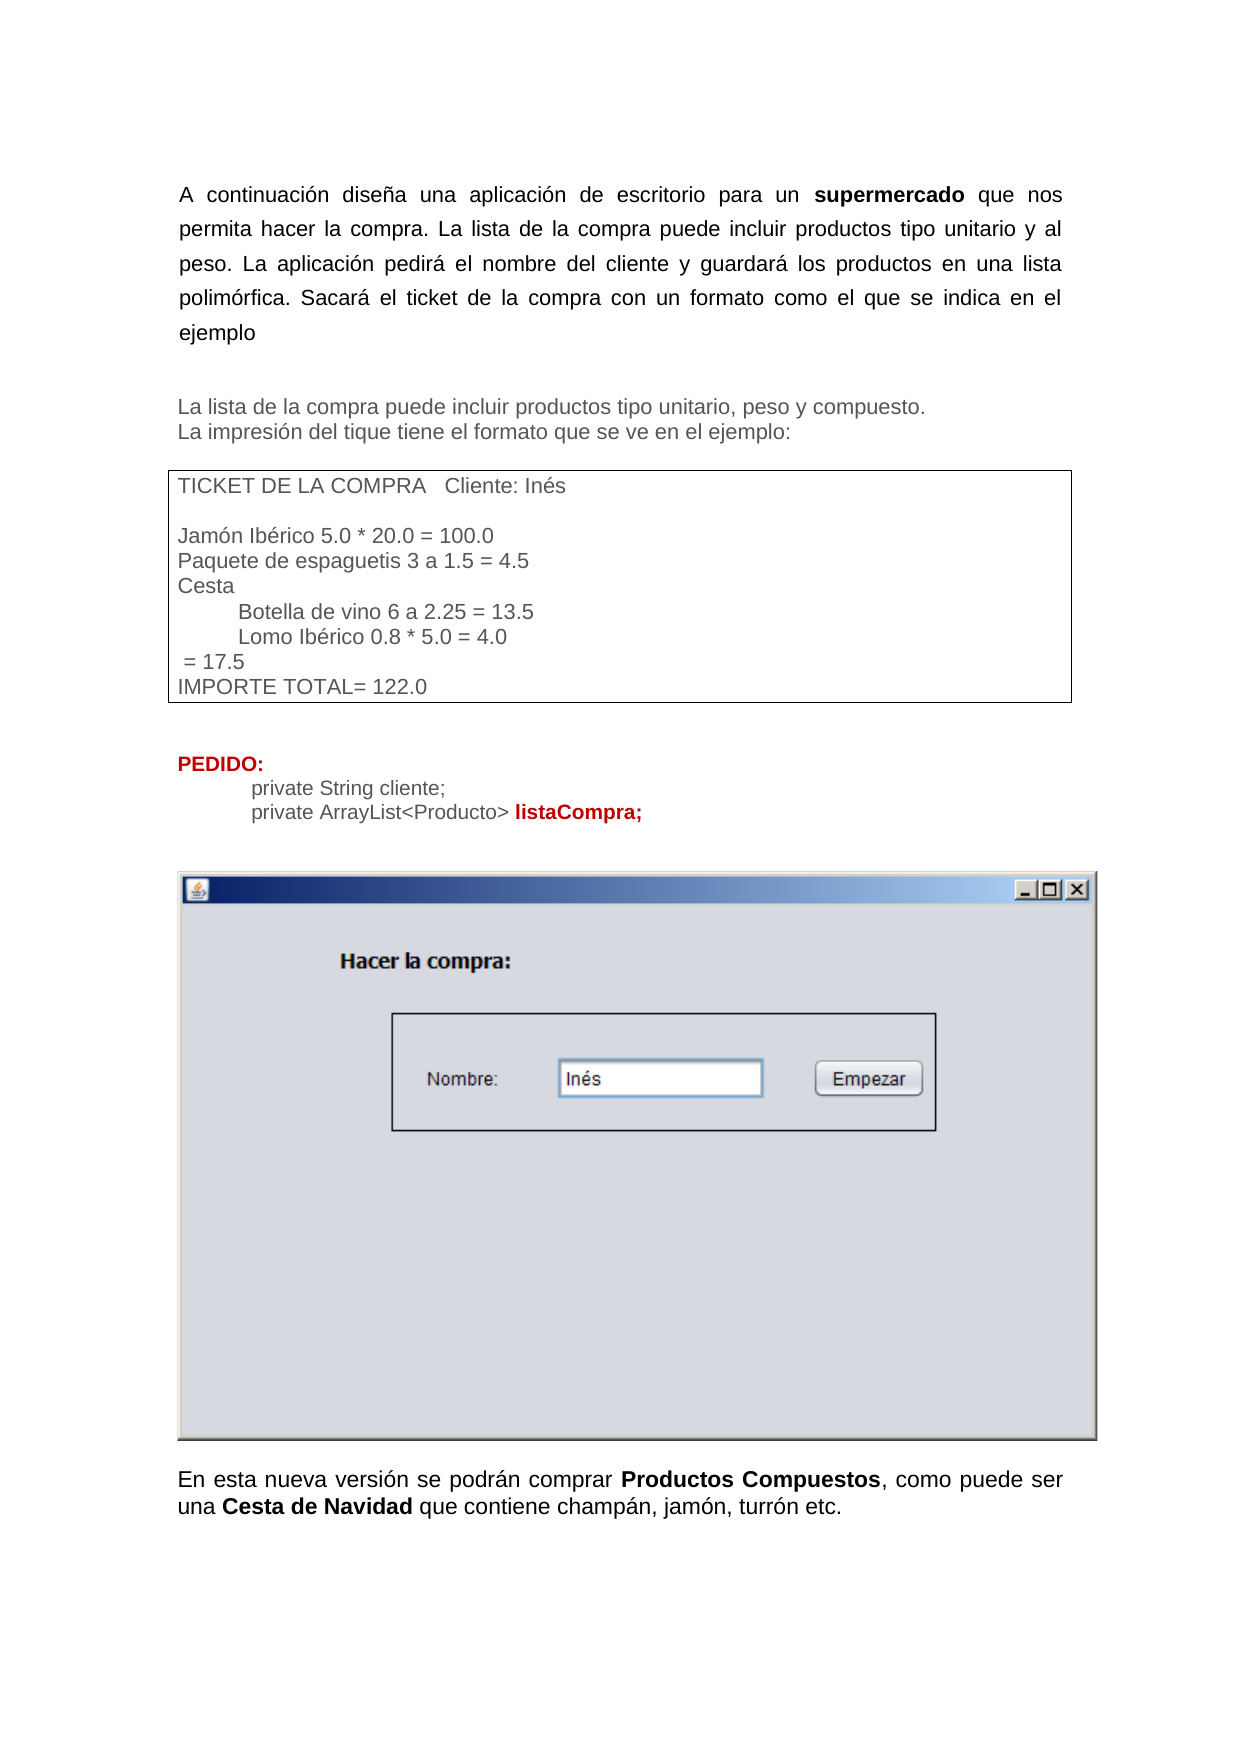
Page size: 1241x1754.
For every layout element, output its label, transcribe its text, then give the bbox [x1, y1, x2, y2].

text En esta nueva versión se podrán comprar Productos Compuestos, como puede ser una Cesta de Navidad que contiene champán, jamón, turrón etc. [177, 1466, 1063, 1519]
text Jamón Ibérico 5.0 * 20.0 = 100.0 [177, 523, 1063, 548]
text Lomo Ibérico 0.8 * 5.0 = 4.0 [177, 624, 1063, 649]
text A continuación diseña una aplicación de escritorio para un supermercado que nos permita hacer la compra. La lista de la compra puede incluir productos tipo unitario y al peso. La aplicación pedirá el nombre del cliente y guardará los productos en una lista polimórfica. Sacará el ticket de la compra con un formato como el que se indica en el ejemplo [179, 173, 1063, 345]
text TICKET DE LA COMPRA Cliente: Inés [169, 471, 1071, 498]
text Cesta [177, 573, 1063, 599]
text IMPORTE TOTAL= 122.0 [169, 671, 1071, 702]
text La impresión del tique tiene el formato que se ve en el ejemplo: [177, 419, 1063, 444]
text PEDIDO: [177, 752, 1063, 776]
picture [177, 871, 1098, 1441]
text Botella de vino 6 a 2.25 = 13.5 [177, 599, 1063, 624]
text = 17.5 [177, 649, 1063, 671]
text private ArrayList<Producto> listaCompra; [177, 800, 1063, 824]
text private String cliente; [177, 776, 1063, 800]
text Paquete de espaguetis 3 a 1.5 = 4.5 [177, 548, 1063, 573]
text La lista de la compra puede incluir productos tipo unitario, peso y compuesto. [177, 394, 1063, 419]
